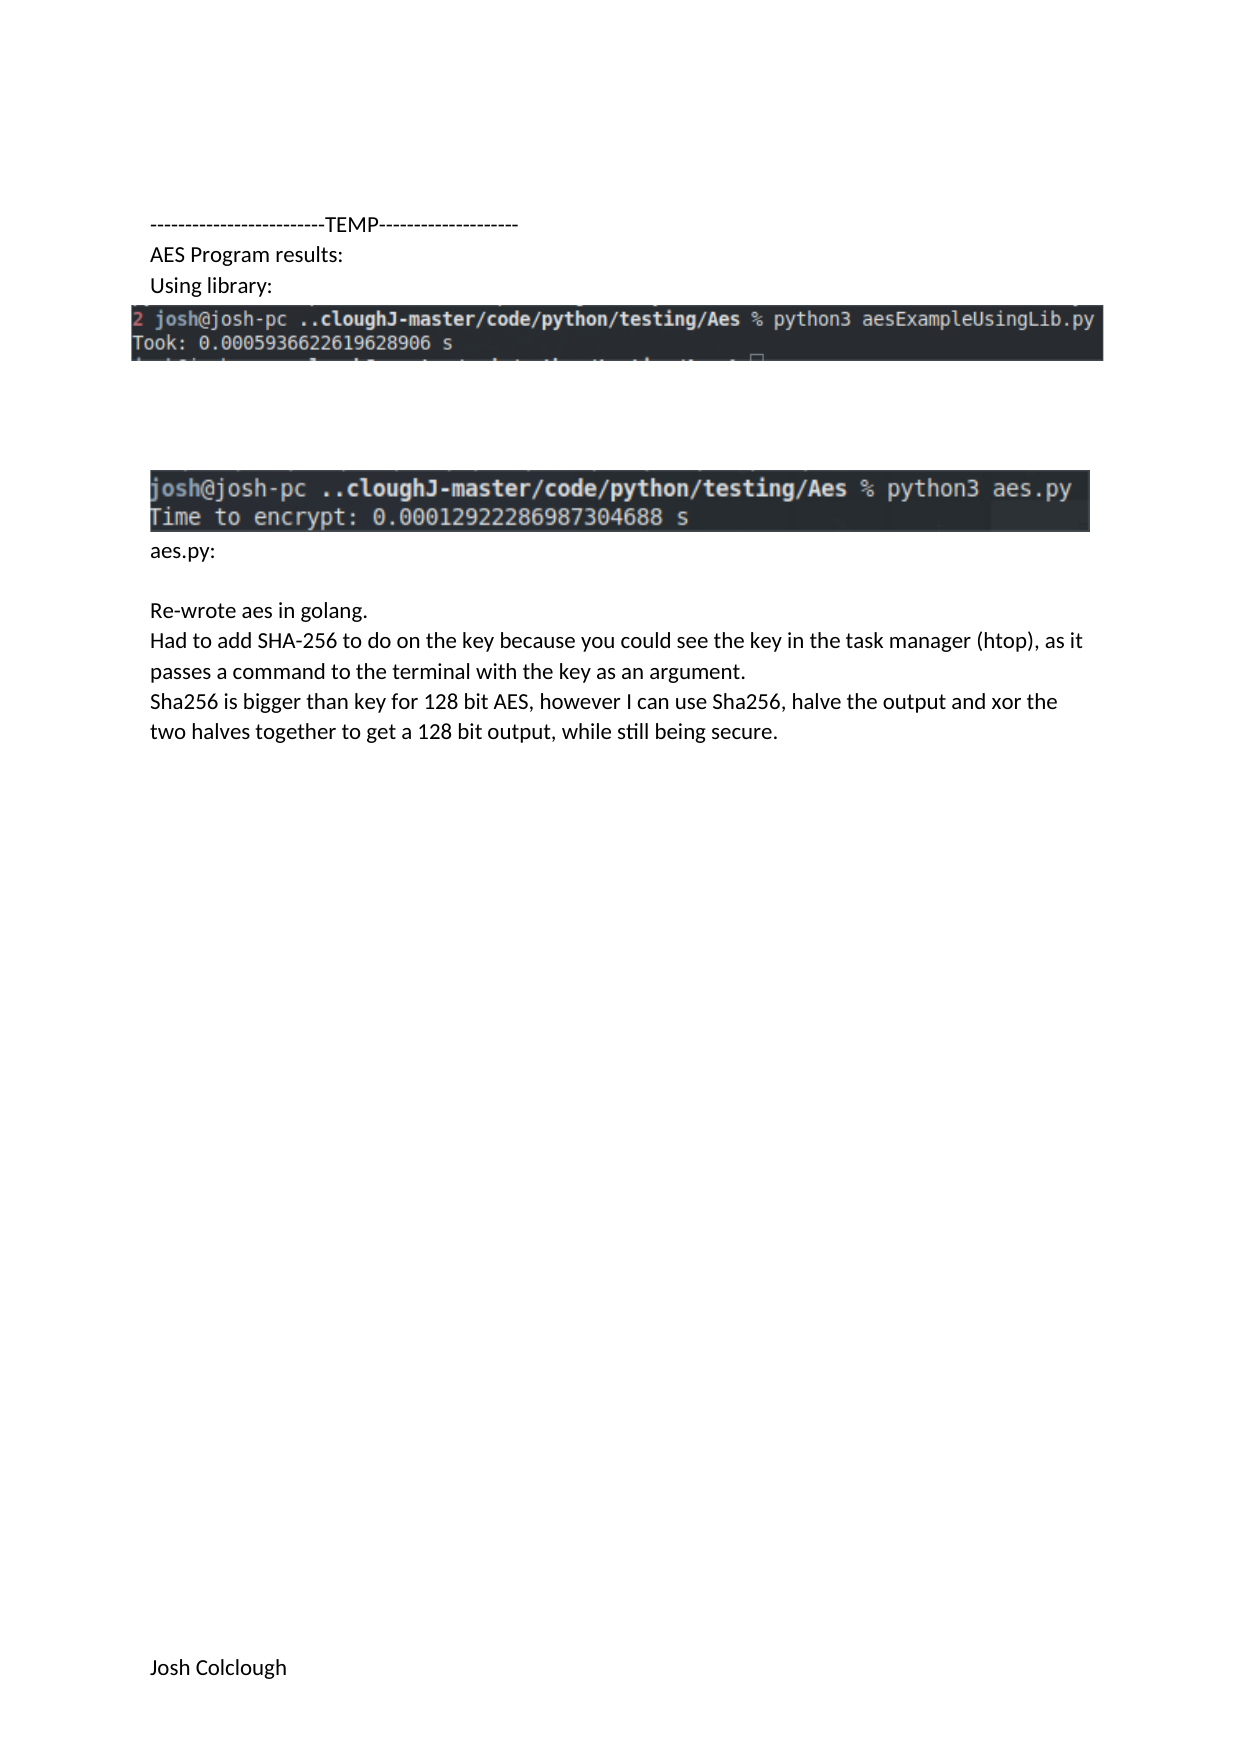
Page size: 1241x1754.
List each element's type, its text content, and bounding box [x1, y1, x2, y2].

list -------------------------TEMP-------------------- [150, 210, 1090, 238]
picture [150, 470, 1090, 532]
list [150, 456, 1090, 470]
list aes.py: [150, 532, 1090, 564]
picture [131, 305, 1104, 361]
list AES Program results: [150, 241, 1090, 269]
list Re-wrote aes in golang. [150, 596, 1090, 624]
list Using library: [150, 271, 1090, 299]
list Had to add SHA-256 to do on the key because you could see the key in the task manager (htop), as it passes a command to the terminal with the key as an argument. [150, 627, 1090, 685]
list Sha256 is bigger than key for 128 bit AES, however I can use Sha256, halve the output and xor the two halves together to get a 128 bit output, while still being secure. [150, 687, 1090, 745]
